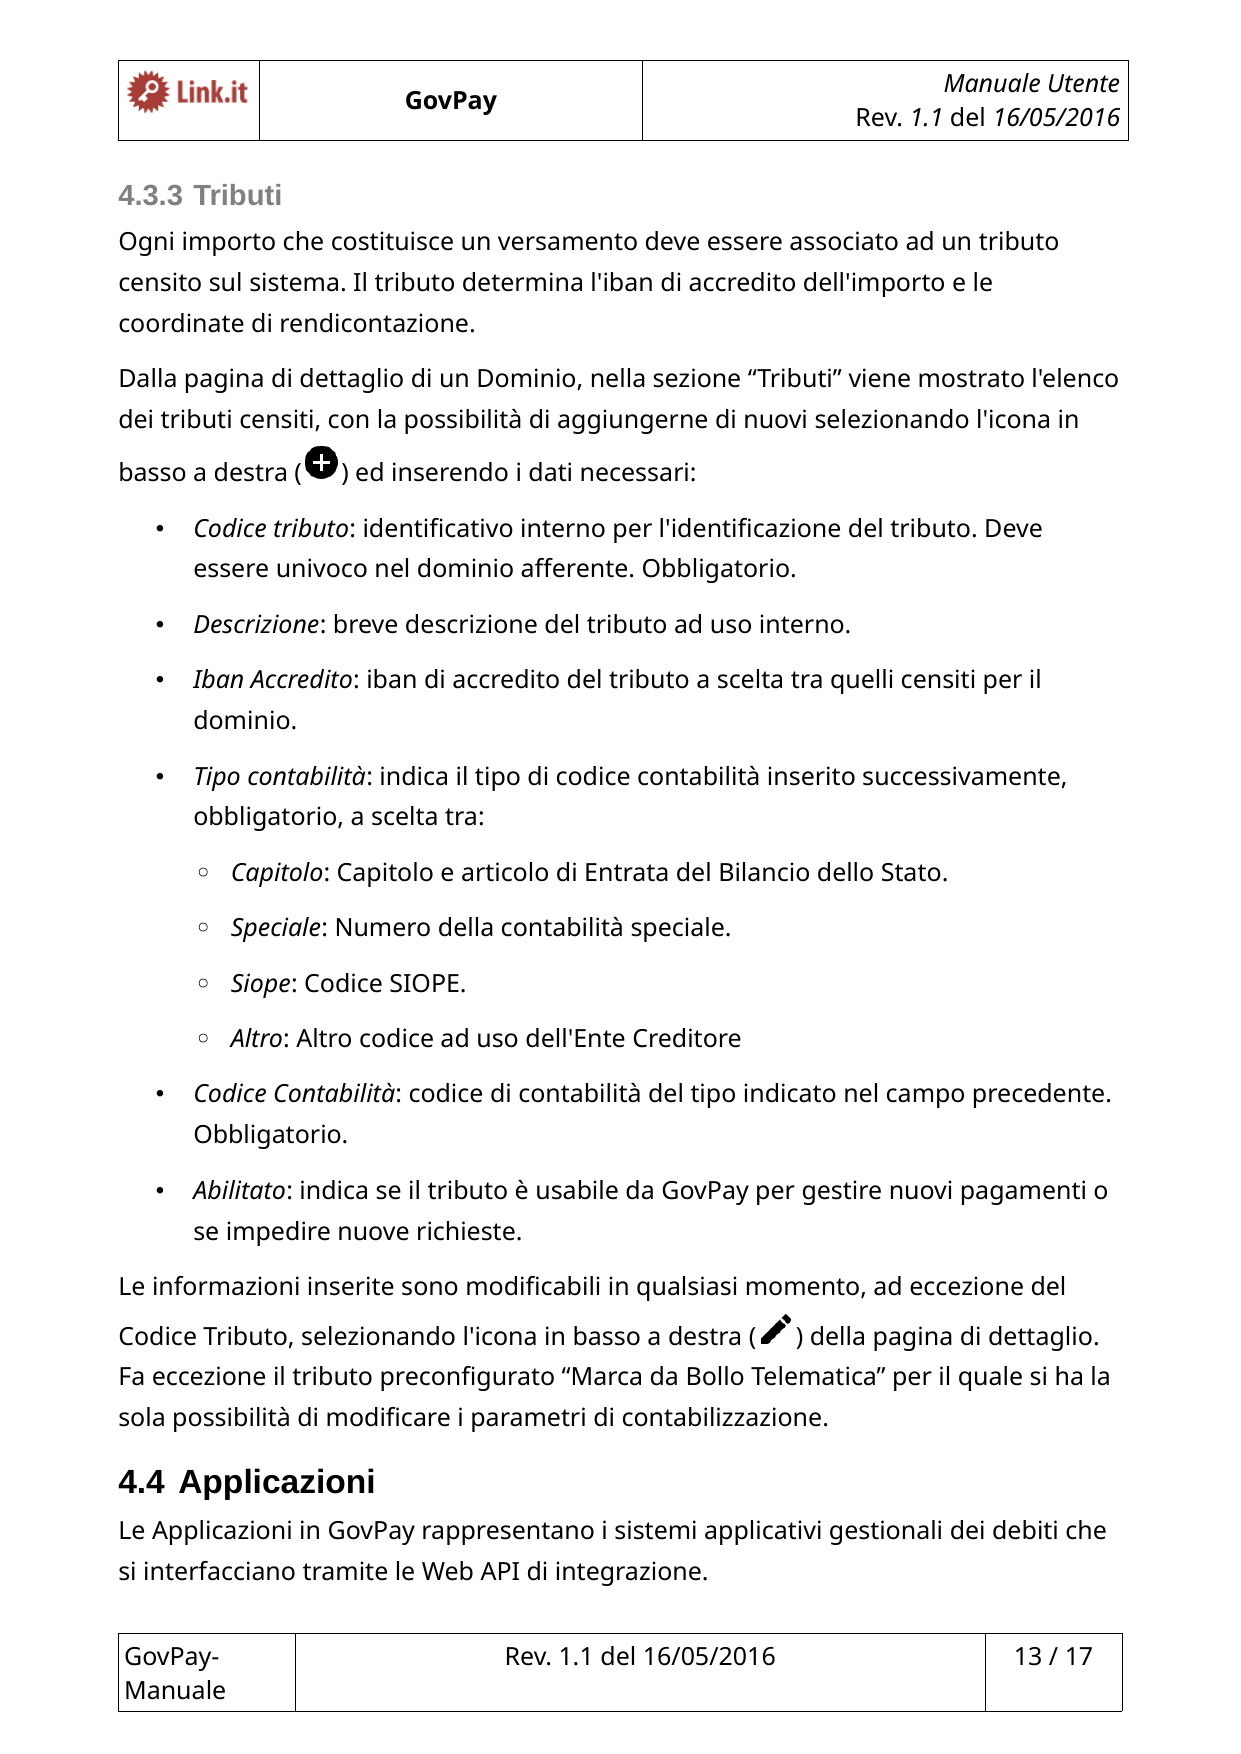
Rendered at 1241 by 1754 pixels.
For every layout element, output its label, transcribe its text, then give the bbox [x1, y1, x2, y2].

list Altro: Altro codice ad uso dell'Ente Creditore [193, 1021, 1122, 1055]
list Abilitato: indica se il tributo è usabile da GovPay per gestire nuovi pagamenti o se impedire nuove richieste. [156, 1172, 1122, 1247]
list Capitolo: Capitolo e articolo di Entrata del Bilancio dello Stato. [193, 854, 1122, 888]
subtitle Applicazioni [118, 1462, 1122, 1500]
list Siope: Codice SIOPE. [193, 965, 1122, 999]
text Dalla pagina di dettaglio di un Dominio, nella sezione “Tributi” viene mostrato l'elenco dei tributi censiti, con la possibilità di aggiungerne di nuovi selezionando l'icona in basso a destra () ed inserendo i dati necessari: [118, 361, 1122, 489]
text Le informazioni inserite sono modificabili in qualsiasi momento, ad eccezione del Codice Tributo, selezionando l'icona in basso a destra () della pagina di dettaglio. Fa eccezione il tributo preconfigurato “Marca da Bollo Telematica” per il quale si ha la sola possibilità di modificare i parametri di contabilizzazione. [118, 1269, 1122, 1434]
picture [756, 1309, 796, 1349]
list Descrizione: breve descrizione del tributo ad uso interno. [156, 607, 1122, 641]
list Iban Accredito: iban di accredito del tributo a scelta tra quelli censiti per il dominio. [156, 662, 1122, 737]
subtitle Tributi [118, 178, 1122, 211]
text Ogni importo che costituisce un versamento deve essere associato ad un tributo censito sul sistema. Il tributo determina l'iban di accredito dell'importo e le coordinate di rendicontazione. [118, 224, 1122, 340]
text Le Applicazioni in GovPay rappresentano i sistemi applicativi gestionali dei debiti che si interfacciano tramite le Web API di integrazione. [118, 1513, 1122, 1588]
list Codice Contabilità: codice di contabilità del tipo indicato nel campo precedente. Obbligatorio. [156, 1076, 1122, 1151]
picture [302, 442, 341, 482]
list Codice tributo: identificativo interno per l'identificazione del tributo. Deve essere univoco nel dominio afferente. Obbligatorio. [156, 510, 1122, 585]
list Tipo contabilità: indica il tipo di codice contabilità inserito successivamente, obbligatorio, a scelta tra: [156, 758, 1122, 833]
list Speciale: Numero della contabilità speciale. [193, 910, 1122, 944]
picture [123, 65, 254, 119]
